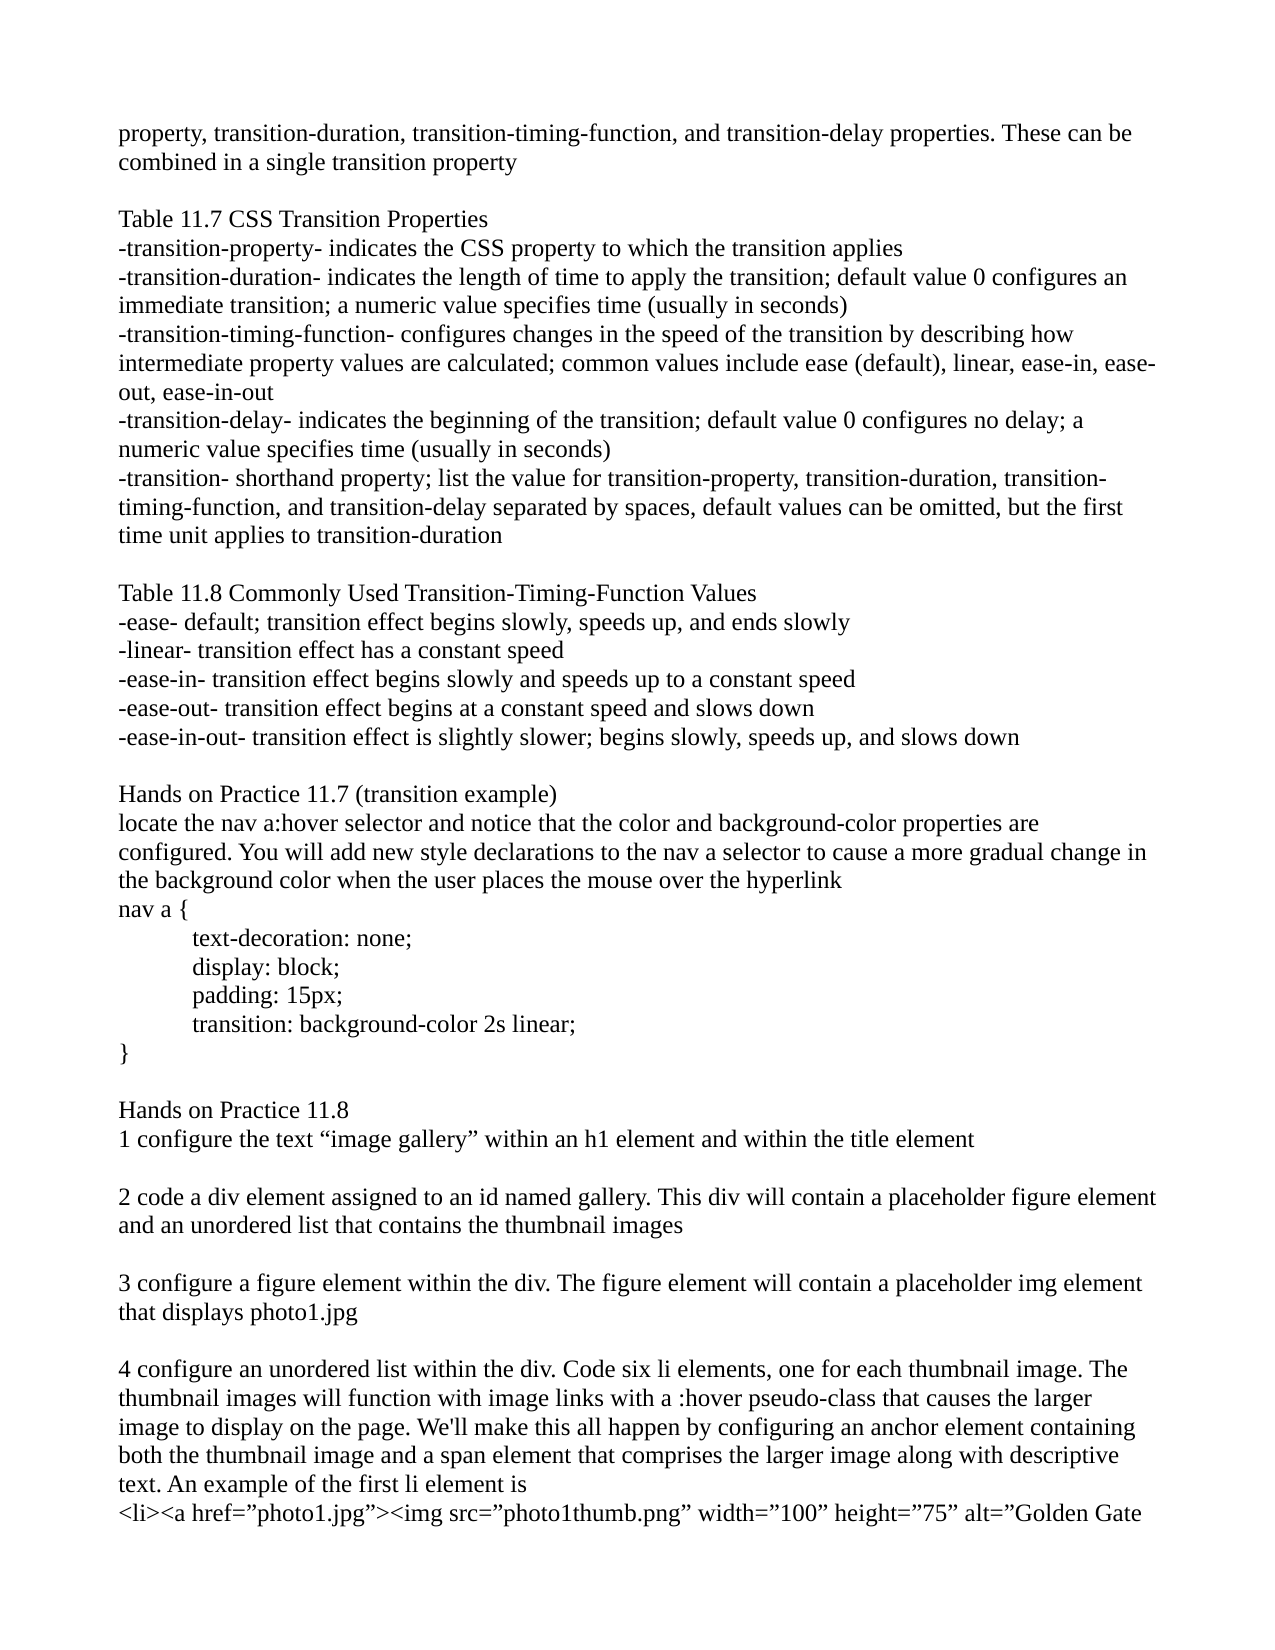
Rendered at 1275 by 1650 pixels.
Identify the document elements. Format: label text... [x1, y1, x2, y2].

text -transition-duration- indicates the length of time to apply the transition; default value 0 configures an immediate transition; a numeric value specifies time (usually in seconds) [118, 262, 1157, 319]
text 2 code a div element assigned to an id named gallery. This div will contain a placeholder figure element and an unordered list that contains the thumbnail images [118, 1182, 1157, 1239]
text Hands on Practice 11.8 [118, 1096, 1157, 1124]
text -transition-property- indicates the CSS property to which the transition applies [118, 233, 1157, 262]
text property, transition-duration, transition-timing-function, and transition-delay properties. These can be combined in a single transition property [118, 118, 1157, 176]
text -transition-timing-function- configures changes in the speed of the transition by describing how intermediate property values are calculated; common values include ease (default), linear, ease-in, ease-out, ease-in-out [118, 319, 1157, 406]
text Hands on Practice 11.7 (transition example) [118, 779, 1157, 808]
text <li><a href=”photo1.jpg”><img src=”photo1thumb.png” width=”100” height=”75” alt=”Golden Gate [118, 1498, 1157, 1527]
text -transition-delay- indicates the beginning of the transition; default value 0 configures no delay; a numeric value specifies time (usually in seconds) [118, 406, 1157, 463]
text } [118, 1038, 1157, 1067]
text nav a { [118, 894, 1157, 923]
text 3 configure a figure element within the div. The figure element will contain a placeholder img element that displays photo1.jpg [118, 1268, 1157, 1326]
text Table 11.7 CSS Transition Properties [118, 204, 1157, 233]
text transition: background-color 2s linear; [118, 1009, 1157, 1038]
text -ease-in- transition effect begins slowly and speeds up to a constant speed [118, 664, 1157, 693]
text -linear- transition effect has a constant speed [118, 636, 1157, 664]
text locate the nav a:hover selector and notice that the color and background-color properties are configured. You will add new style declarations to the nav a selector to cause a more gradual change in the background color when the user places the mouse over the hyperlink [118, 808, 1157, 894]
text text-decoration: none; [118, 923, 1157, 952]
text Table 11.8 Commonly Used Transition-Timing-Function Values [118, 578, 1157, 607]
text display: block; [118, 952, 1157, 981]
text 4 configure an unordered list within the div. Code six li elements, one for each thumbnail image. The thumbnail images will function with image links with a :hover pseudo-class that causes the larger image to display on the page. We'll make this all happen by configuring an anchor element containing both the thumbnail image and a span element that comprises the larger image along with descriptive text. An example of the first li element is [118, 1354, 1157, 1498]
text 1 configure the text “image gallery” within an h1 element and within the title element [118, 1124, 1157, 1153]
text padding: 15px; [118, 981, 1157, 1009]
text -transition- shorthand property; list the value for transition-property, transition-duration, transition-timing-function, and transition-delay separated by spaces, default values can be omitted, but the first time unit applies to transition-duration [118, 463, 1157, 549]
text -ease- default; transition effect begins slowly, speeds up, and ends slowly [118, 607, 1157, 636]
text -ease-out- transition effect begins at a constant speed and slows down [118, 693, 1157, 722]
text -ease-in-out- transition effect is slightly slower; begins slowly, speeds up, and slows down [118, 722, 1157, 751]
